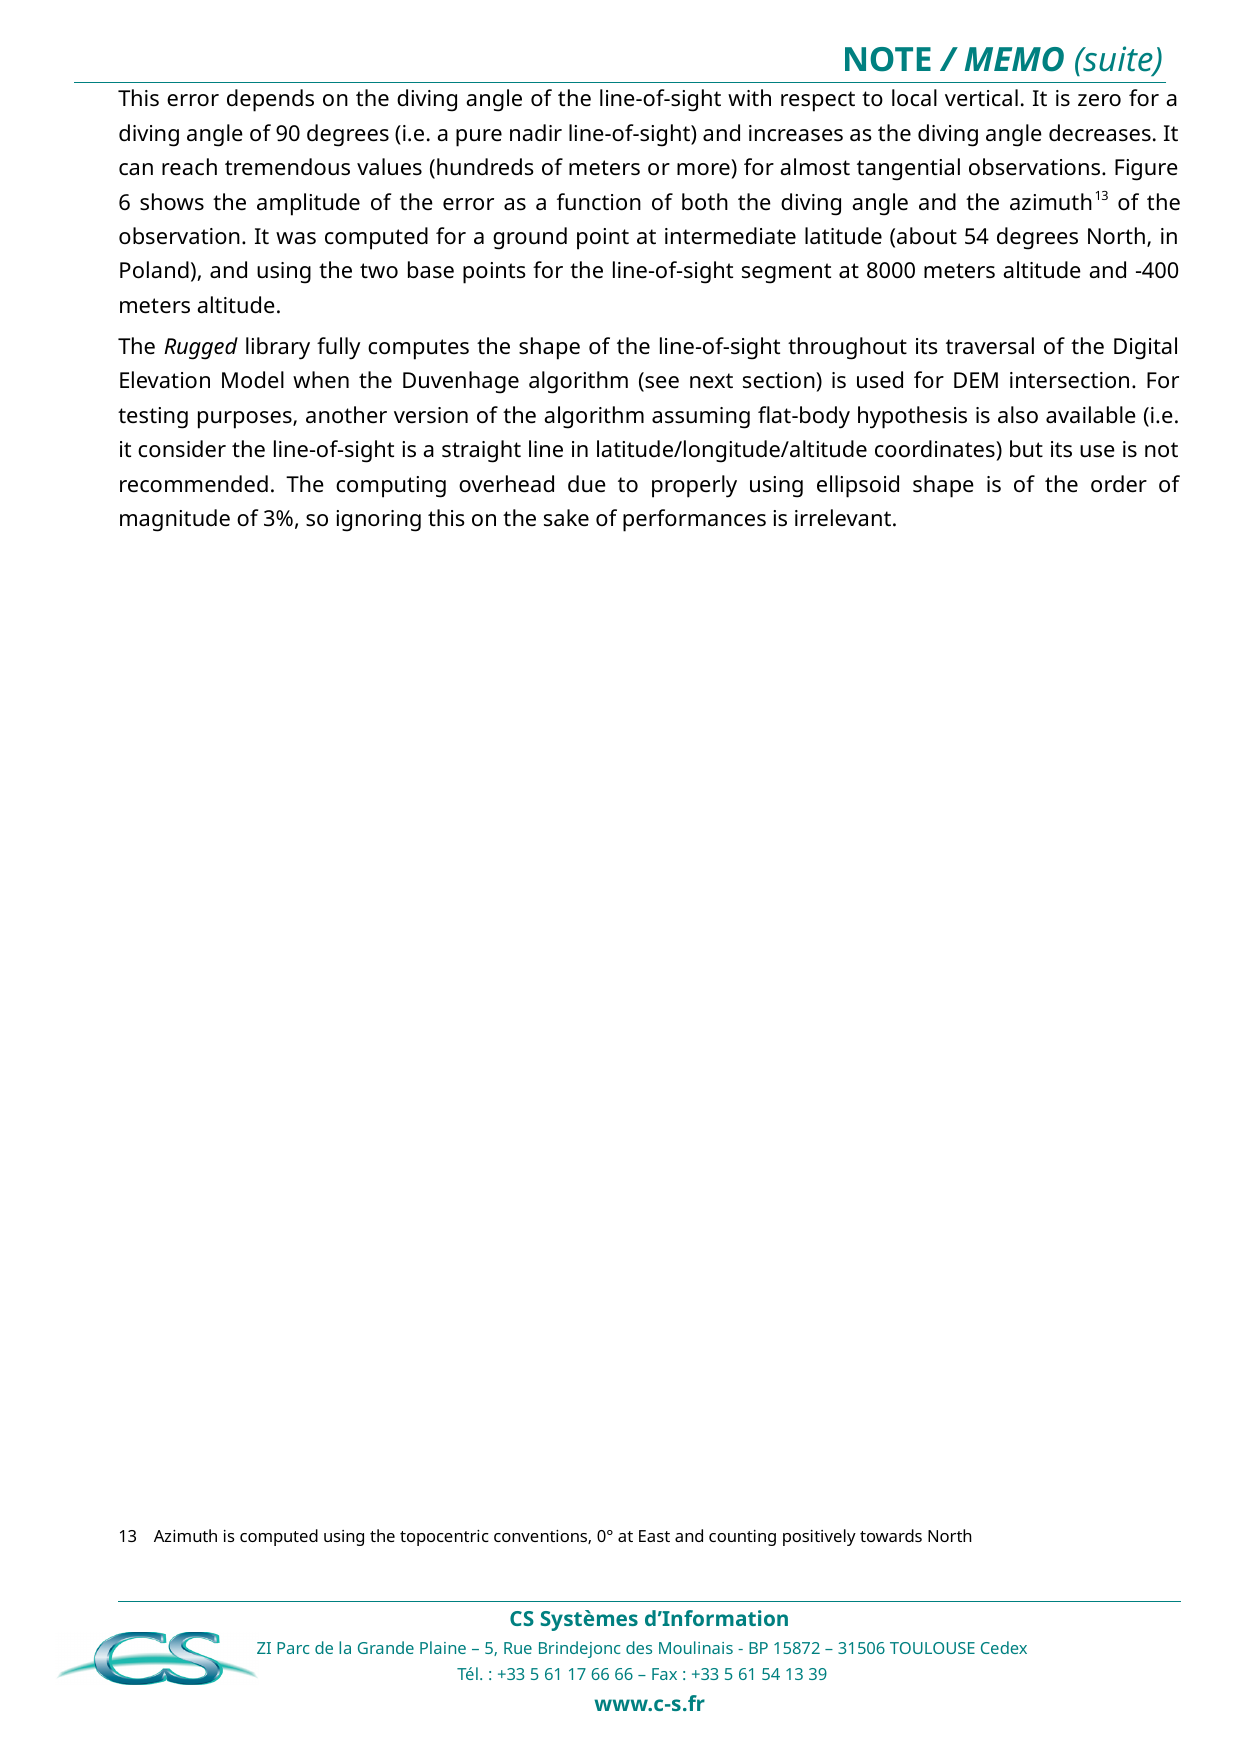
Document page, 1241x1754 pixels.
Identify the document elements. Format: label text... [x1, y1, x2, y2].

text The Rugged library fully computes the shape of the line-of-sight throughout its traversal of the Digital Elevation Model when the Duvenhage algorithm (see next section) is used for DEM intersection. For testing purposes, another version of the algorithm assuming flat-body hypothesis is also available (i.e. it consider the line-of-sight is a straight line in latitude/longitude/altitude coordinates) but its use is not recommended. The computing overhead due to properly using ellipsoid shape is of the order of magnitude of 3%, so ignoring this on the sake of performances is irrelevant. [118, 331, 1181, 533]
picture [55, 1632, 259, 1685]
text Azimuth is computed using the topocentric conventions, 0° at East and counting positively towards North [118, 1524, 1181, 1547]
text This error depends on the diving angle of the line-of-sight with respect to local vertical. It is zero for a diving angle of 90 degrees (i.e. a pure nadir line-of-sight) and increases as the diving angle decreases. It can reach tremendous values (hundreds of meters or more) for almost tangential observations. Figure 6 shows the amplitude of the error as a function of both the diving angle and the azimuth of the observation. It was computed for a ground point at intermediate latitude (about 54 degrees North, in Poland), and using the two base points for the line-of-sight segment at 8000 meters altitude and -400 meters altitude. [118, 83, 1181, 320]
